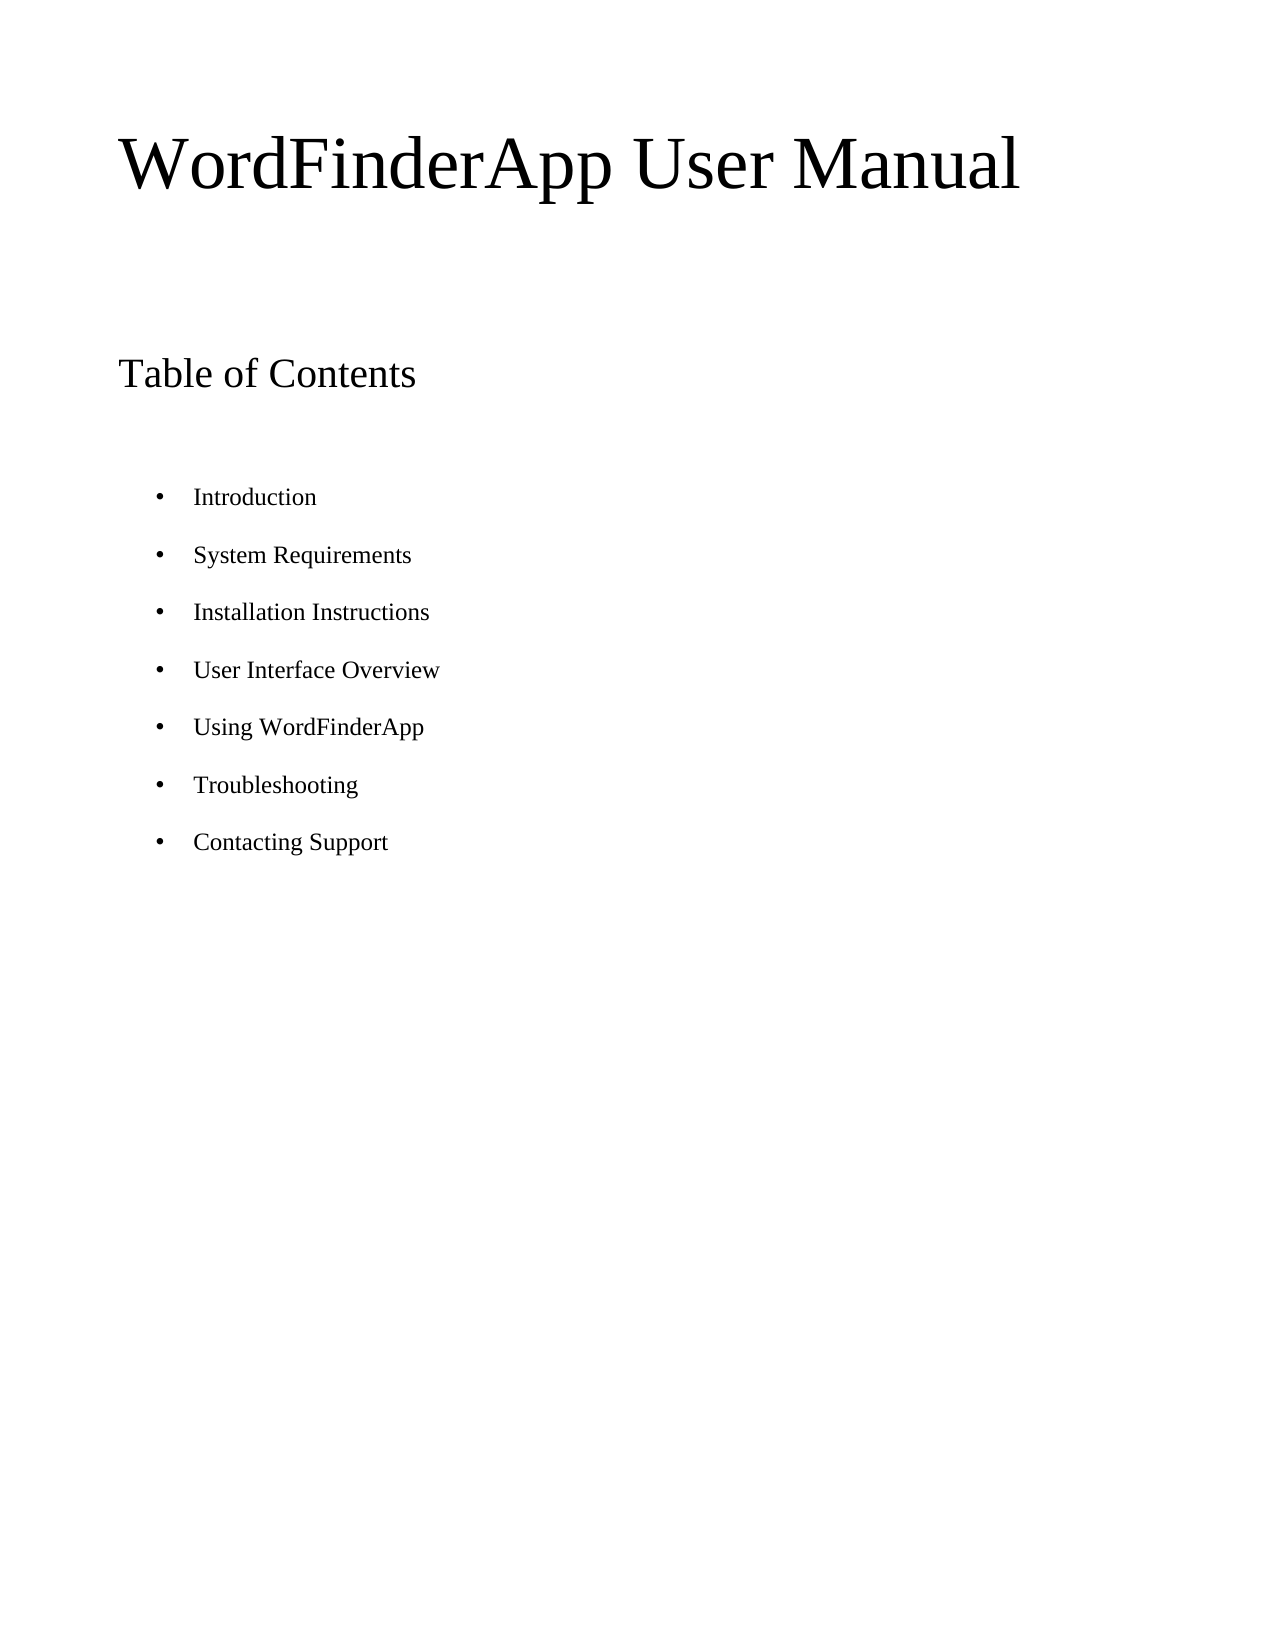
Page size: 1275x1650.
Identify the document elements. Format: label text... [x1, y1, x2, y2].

list Introduction [156, 482, 1157, 511]
text Table of Contents [118, 348, 1157, 396]
list Contacting Support [156, 827, 1157, 856]
list Troubleshooting [156, 770, 1157, 798]
list System Requirements [156, 540, 1157, 568]
list Using WordFinderApp [156, 712, 1157, 741]
text WordFinderApp User Manual [118, 118, 1157, 204]
list User Interface Overview [156, 655, 1157, 683]
list Installation Instructions [156, 597, 1157, 626]
